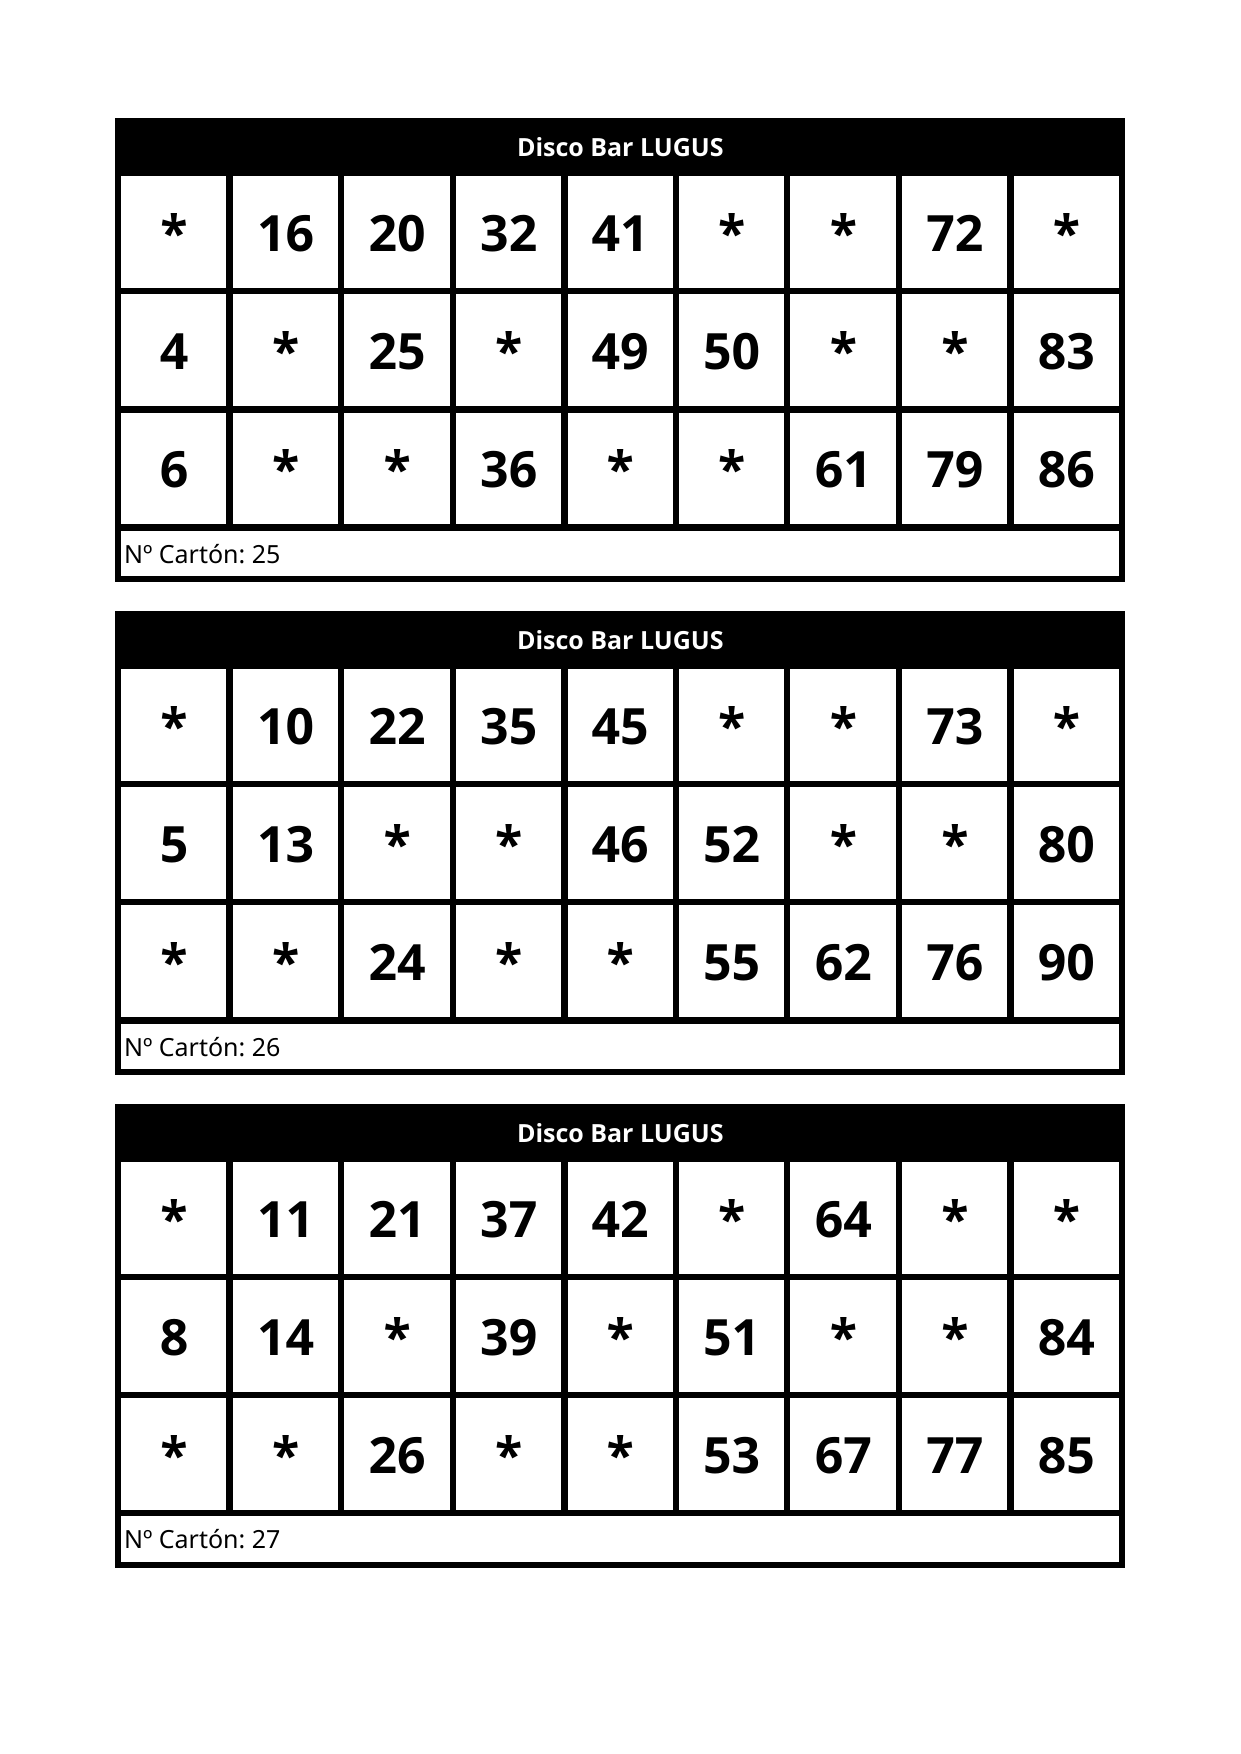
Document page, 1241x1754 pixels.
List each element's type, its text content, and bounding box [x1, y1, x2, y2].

table_cell 6 [121, 413, 226, 524]
table_cell 61 [790, 413, 896, 524]
table_cell * [233, 413, 338, 524]
table_cell 80 [1014, 787, 1119, 899]
table_cell * [456, 294, 561, 406]
table_cell 86 [1014, 413, 1119, 524]
table_cell 64 [790, 1162, 896, 1274]
table_cell 39 [456, 1280, 561, 1392]
table_cell * [679, 176, 784, 288]
table_cell * [121, 905, 226, 1017]
table_cell 37 [456, 1162, 561, 1274]
table_cell * [790, 176, 896, 288]
table_cell 21 [344, 1162, 450, 1274]
table_cell 42 [568, 1162, 673, 1274]
table_cell * [233, 294, 338, 406]
table_cell * [568, 905, 673, 1017]
table_cell 11 [233, 1162, 338, 1274]
table_cell * [902, 1280, 1007, 1392]
table_cell * [790, 669, 896, 781]
table_cell * [679, 1162, 784, 1274]
table_cell 85 [1014, 1398, 1119, 1510]
table_cell 16 [233, 176, 338, 288]
table_cell * [568, 1398, 673, 1510]
table_cell * [456, 1398, 561, 1510]
table_cell * [121, 1162, 226, 1274]
table_cell 62 [790, 905, 896, 1017]
table_cell 51 [679, 1280, 784, 1392]
table_cell * [233, 905, 338, 1017]
table_cell 35 [456, 669, 561, 781]
table_cell * [679, 669, 784, 781]
table_cell 24 [344, 905, 450, 1017]
table_cell 46 [568, 787, 673, 899]
table_cell * [456, 787, 561, 899]
table_cell * [1014, 176, 1119, 288]
table_cell 20 [344, 176, 450, 288]
table_cell 84 [1014, 1280, 1119, 1392]
table_cell 90 [1014, 905, 1119, 1017]
table_cell 67 [790, 1398, 896, 1510]
table_cell * [790, 787, 896, 899]
table_cell 4 [121, 294, 226, 406]
table_cell * [344, 1280, 450, 1392]
table_cell * [1014, 1162, 1119, 1274]
table_cell 45 [568, 669, 673, 781]
table_cell 8 [121, 1280, 226, 1392]
table_cell 25 [344, 294, 450, 406]
table_cell * [121, 176, 226, 288]
table_cell 55 [679, 905, 784, 1017]
table_cell * [679, 413, 784, 524]
table_cell * [568, 413, 673, 524]
table_cell 41 [568, 176, 673, 288]
table_cell 50 [679, 294, 784, 406]
table_cell 73 [902, 669, 1007, 781]
table_cell 77 [902, 1398, 1007, 1510]
table_cell 5 [121, 787, 226, 899]
table_cell * [790, 1280, 896, 1392]
table_cell * [121, 1398, 226, 1510]
table_cell * [902, 294, 1007, 406]
table_cell 53 [679, 1398, 784, 1510]
table_header Disco Bar LUGUS [121, 617, 1119, 663]
table_header Disco Bar LUGUS [121, 1110, 1119, 1156]
table_cell * [1014, 669, 1119, 781]
table_cell * [344, 787, 450, 899]
table_cell 52 [679, 787, 784, 899]
table_cell 76 [902, 905, 1007, 1017]
table_cell Nº Cartón: 26 [121, 1024, 1119, 1069]
table_cell 72 [902, 176, 1007, 288]
table_cell 22 [344, 669, 450, 781]
table_header Disco Bar LUGUS [121, 124, 1119, 170]
table_cell 79 [902, 413, 1007, 524]
table_cell Nº Cartón: 25 [121, 531, 1119, 576]
table_cell * [344, 413, 450, 524]
table_cell * [233, 1398, 338, 1510]
table_cell 13 [233, 787, 338, 899]
table_cell 14 [233, 1280, 338, 1392]
table_cell 49 [568, 294, 673, 406]
table_cell 32 [456, 176, 561, 288]
table_cell * [568, 1280, 673, 1392]
table_cell 83 [1014, 294, 1119, 406]
table_cell 26 [344, 1398, 450, 1510]
table_cell * [121, 669, 226, 781]
table_cell * [902, 1162, 1007, 1274]
table_cell * [790, 294, 896, 406]
table_cell 36 [456, 413, 561, 524]
table_cell Nº Cartón: 27 [121, 1516, 1119, 1562]
table_cell 10 [233, 669, 338, 781]
table_cell * [902, 787, 1007, 899]
table_cell * [456, 905, 561, 1017]
